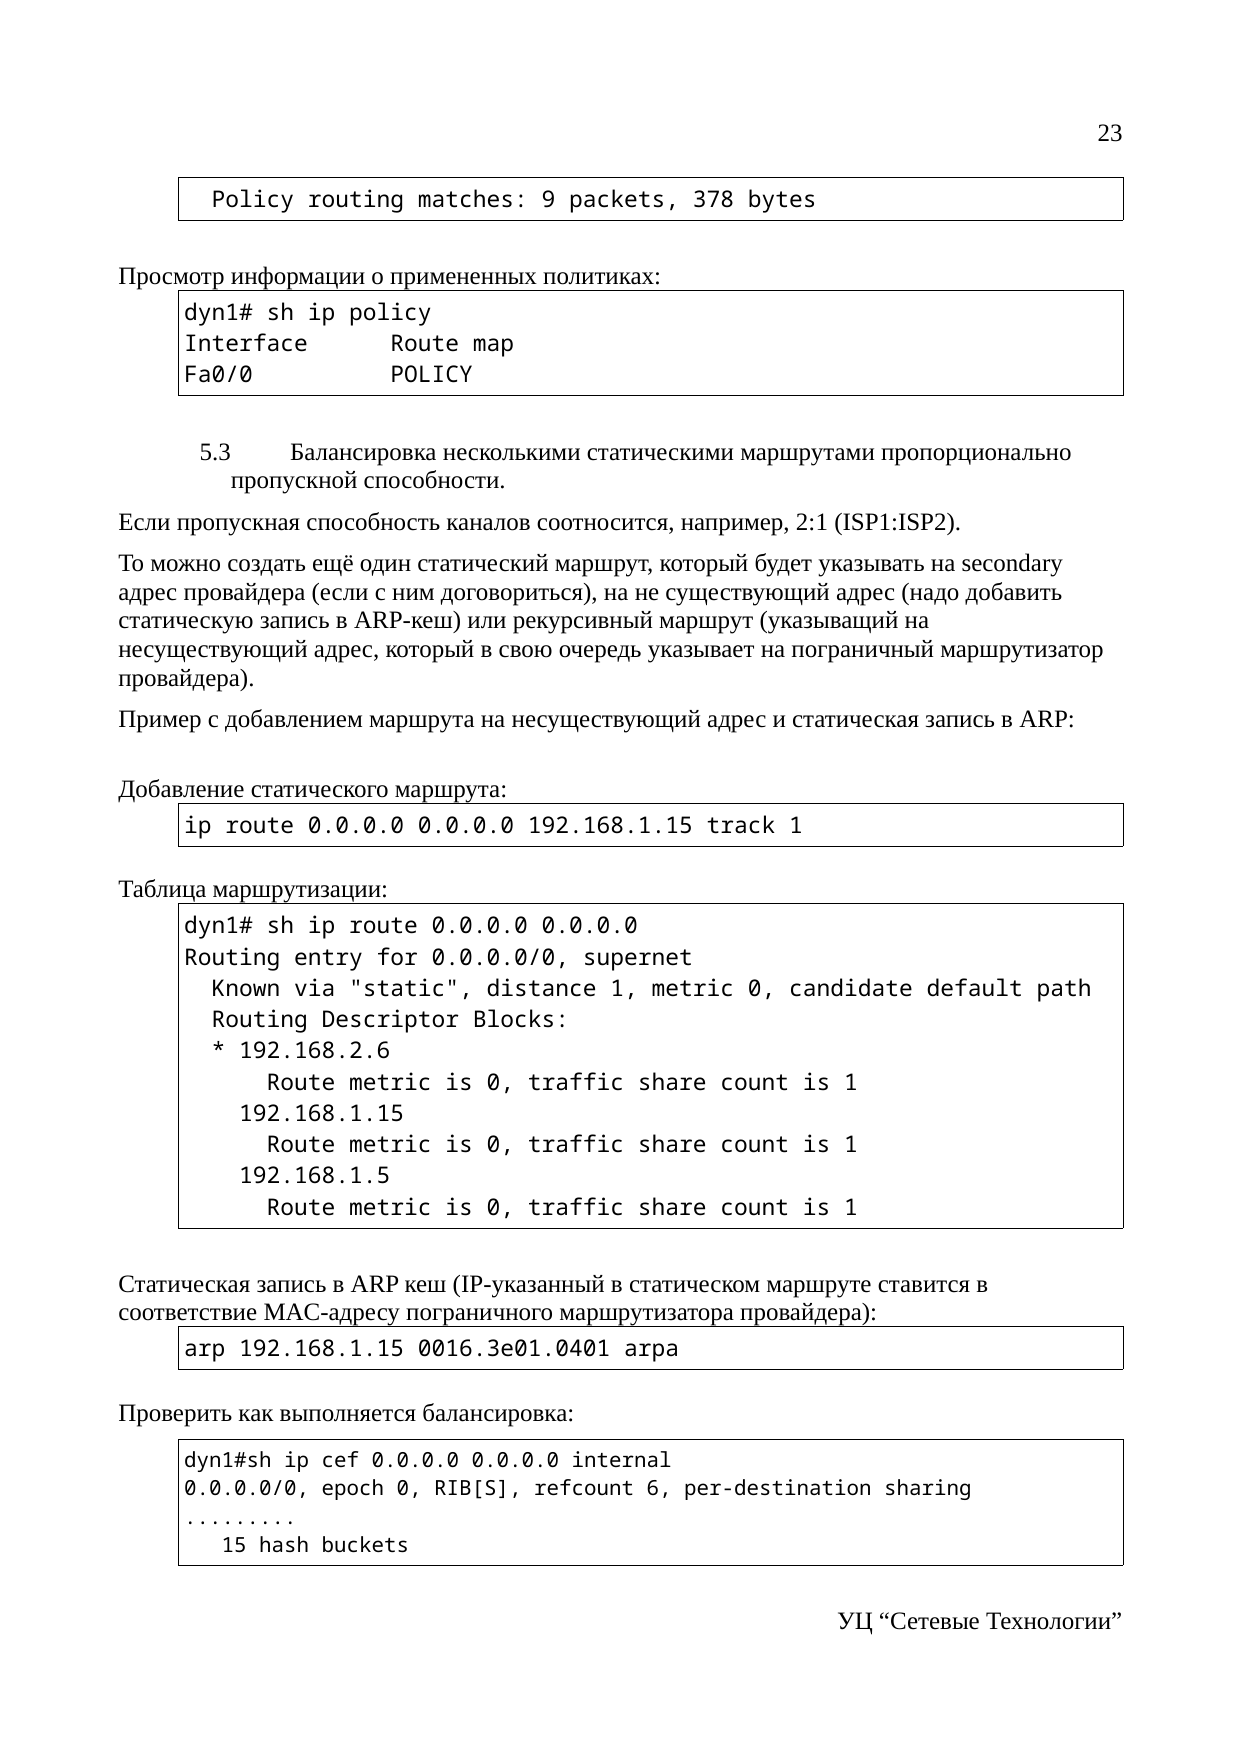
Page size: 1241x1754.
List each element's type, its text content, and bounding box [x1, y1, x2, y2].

text Пример с добавлением маршрута на несуществующий адрес и статическая запись в ARP: [118, 704, 1122, 733]
text Проверить как выполняется балансировка: [118, 1398, 1122, 1427]
table_header dyn1# sh ip route 0.0.0.0 0.0.0.0 Routing entry for 0.0.0.0/0, supernet Known via "static", distance 1, metric 0, candidate default path Routing Descriptor Blocks: * 192.168.2.6 Route metric is 0, traffic share count is 1 192.168.1.15 Route metric is 0, traffic share count is 1 192.168.1.5 Route metric is 0, traffic share count is 1 [179, 904, 1123, 1227]
text То можно создать ещё один статический маршрут, который будет указывать на secondary адрес провайдера (если с ним договориться), на не существующий адрес (надо добавить статическую запись в ARP-кеш) или рекурсивный маршрут (указыващий на несуществующий адрес, который в свою очередь указывает на пограничный маршрутизатор провайдера). [118, 548, 1122, 692]
table_header dyn1#sh ip cef 0.0.0.0 0.0.0.0 internal 0.0.0.0/0, epoch 0, RIB[S], refcount 6, per-destination sharing ......... 15 hash buckets [179, 1440, 1123, 1564]
text Просмотр информации о примененных политиках: [118, 261, 1122, 290]
text Если пропускная способность каналов соотносится, например, 2:1 (ISP1:ISP2). [118, 507, 1122, 535]
table_header Policy routing matches: 9 packets, 378 bytes [179, 178, 1123, 220]
table_header ip route 0.0.0.0 0.0.0.0 192.168.1.15 track 1 [179, 804, 1123, 846]
list Балансировка несколькими статическими маршрутами пропорционально пропускной способности. [193, 437, 1122, 494]
table_header arp 192.168.1.15 0016.3e01.0401 arpa [179, 1327, 1123, 1369]
text Добавление статического маршрута: [118, 774, 1122, 803]
text Таблица маршрутизации: [118, 874, 1122, 903]
text Статическая запись в ARP кеш (IP-указанный в статическом маршруте ставится в соответствие MAC-адресу пограничного маршрутизатора провайдера): [118, 1269, 1122, 1326]
table_header dyn1# sh ip policy Interface Route map Fa0/0 POLICY [179, 291, 1123, 395]
